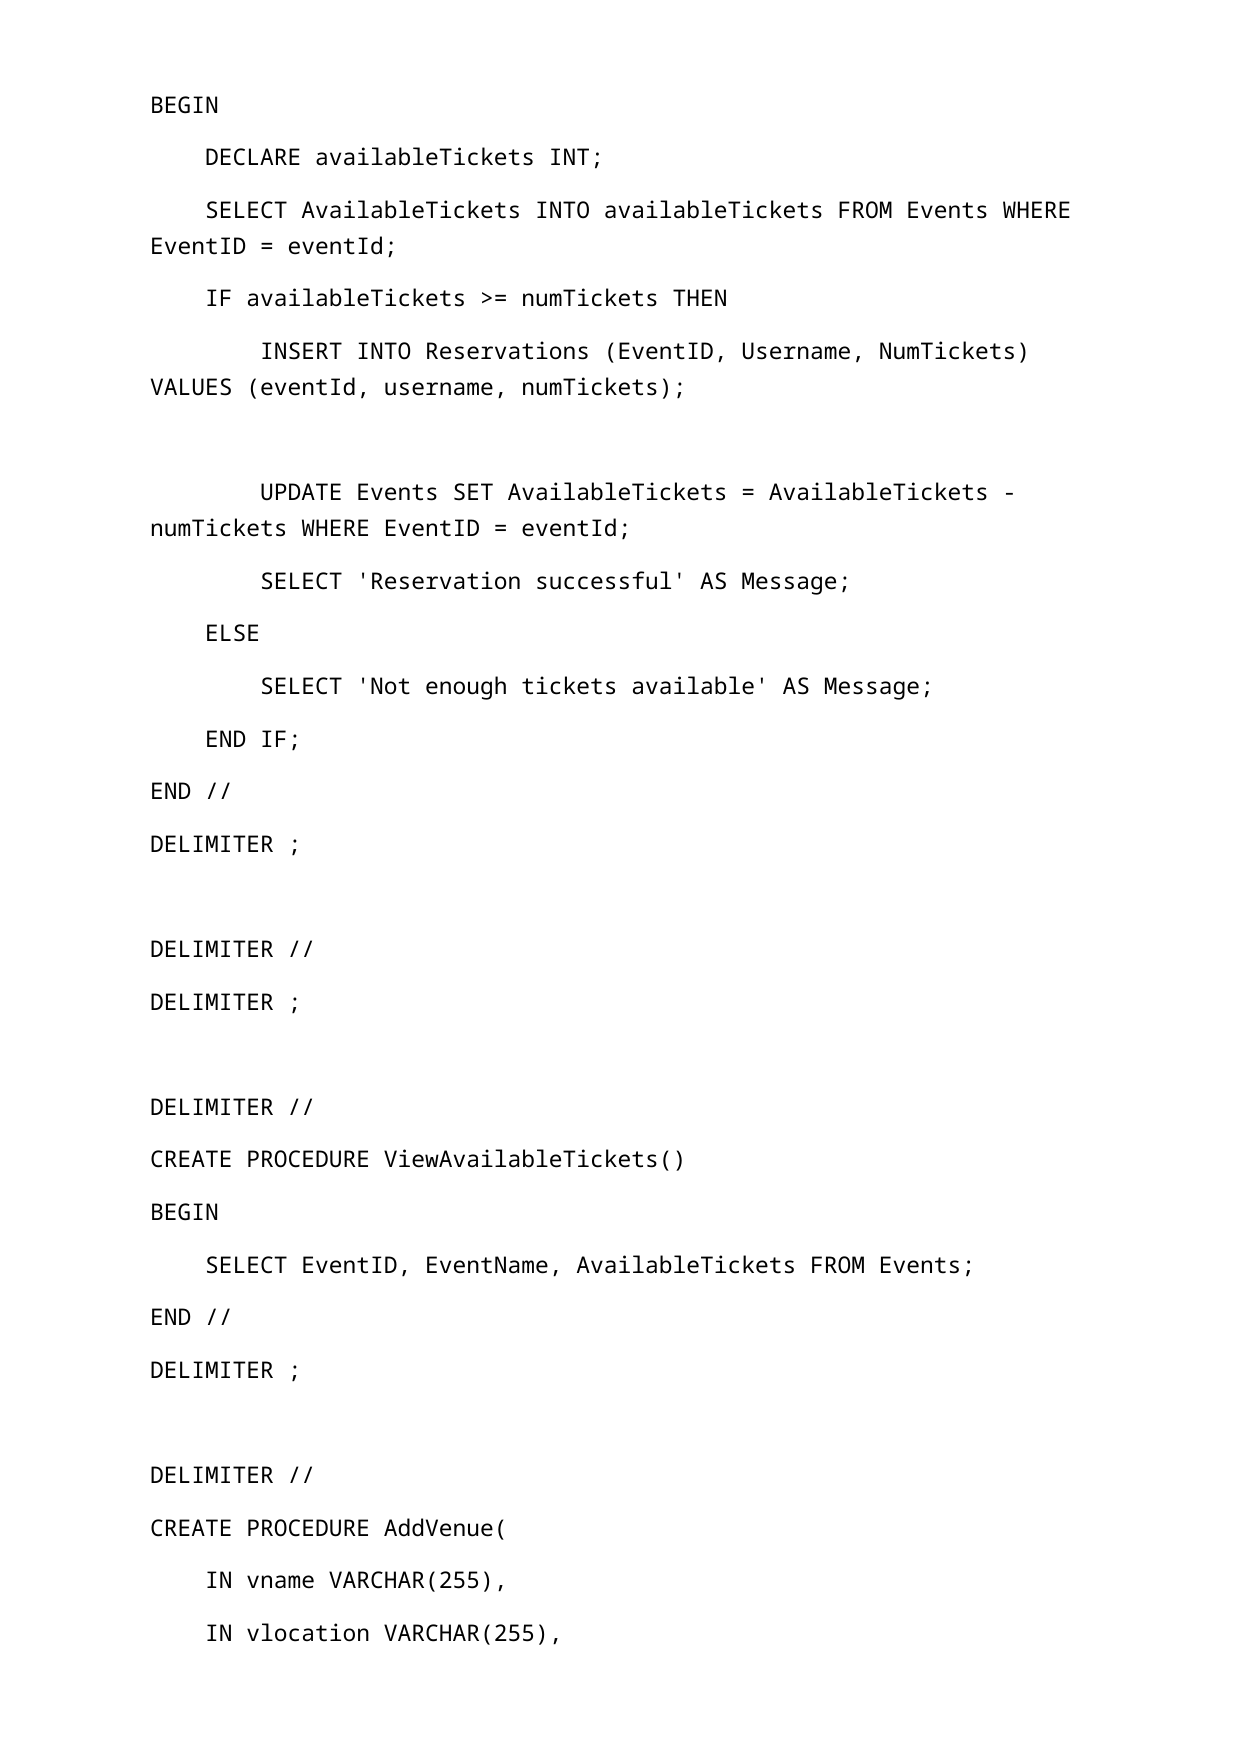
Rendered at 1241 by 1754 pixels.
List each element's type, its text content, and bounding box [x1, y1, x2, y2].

text INSERT INTO Reservations (EventID, Username, NumTickets) VALUES (eventId, username, numTickets); [150, 335, 1090, 402]
text END // [150, 1301, 1090, 1332]
text SELECT AvailableTickets INTO availableTickets FROM Events WHERE EventID = eventId; [150, 194, 1090, 261]
text CREATE PROCEDURE ViewAvailableTickets() [150, 1143, 1090, 1174]
text DELIMITER ; [150, 1354, 1090, 1385]
text SELECT 'Not enough tickets available' AS Message; [150, 670, 1090, 701]
text BEGIN [150, 89, 1090, 120]
text BEGIN [150, 1196, 1090, 1227]
text SELECT EventID, EventName, AvailableTickets FROM Events; [150, 1248, 1090, 1280]
text DELIMITER // [150, 1091, 1090, 1122]
text UPDATE Events SET AvailableTickets = AvailableTickets - numTickets WHERE EventID = eventId; [150, 476, 1090, 543]
text END IF; [150, 722, 1090, 754]
text CREATE PROCEDURE AddVenue( [150, 1512, 1090, 1543]
text DELIMITER // [150, 1459, 1090, 1490]
text SELECT 'Reservation successful' AS Message; [150, 565, 1090, 596]
text DELIMITER ; [150, 828, 1090, 859]
text ELSE [150, 617, 1090, 648]
text DECLARE availableTickets INT; [150, 141, 1090, 172]
text IN vname VARCHAR(255), [150, 1564, 1090, 1595]
text END // [150, 775, 1090, 806]
text IN vlocation VARCHAR(255), [150, 1617, 1090, 1648]
text DELIMITER // [150, 933, 1090, 964]
text IF availableTickets >= numTickets THEN [150, 282, 1090, 314]
text DELIMITER ; [150, 986, 1090, 1017]
